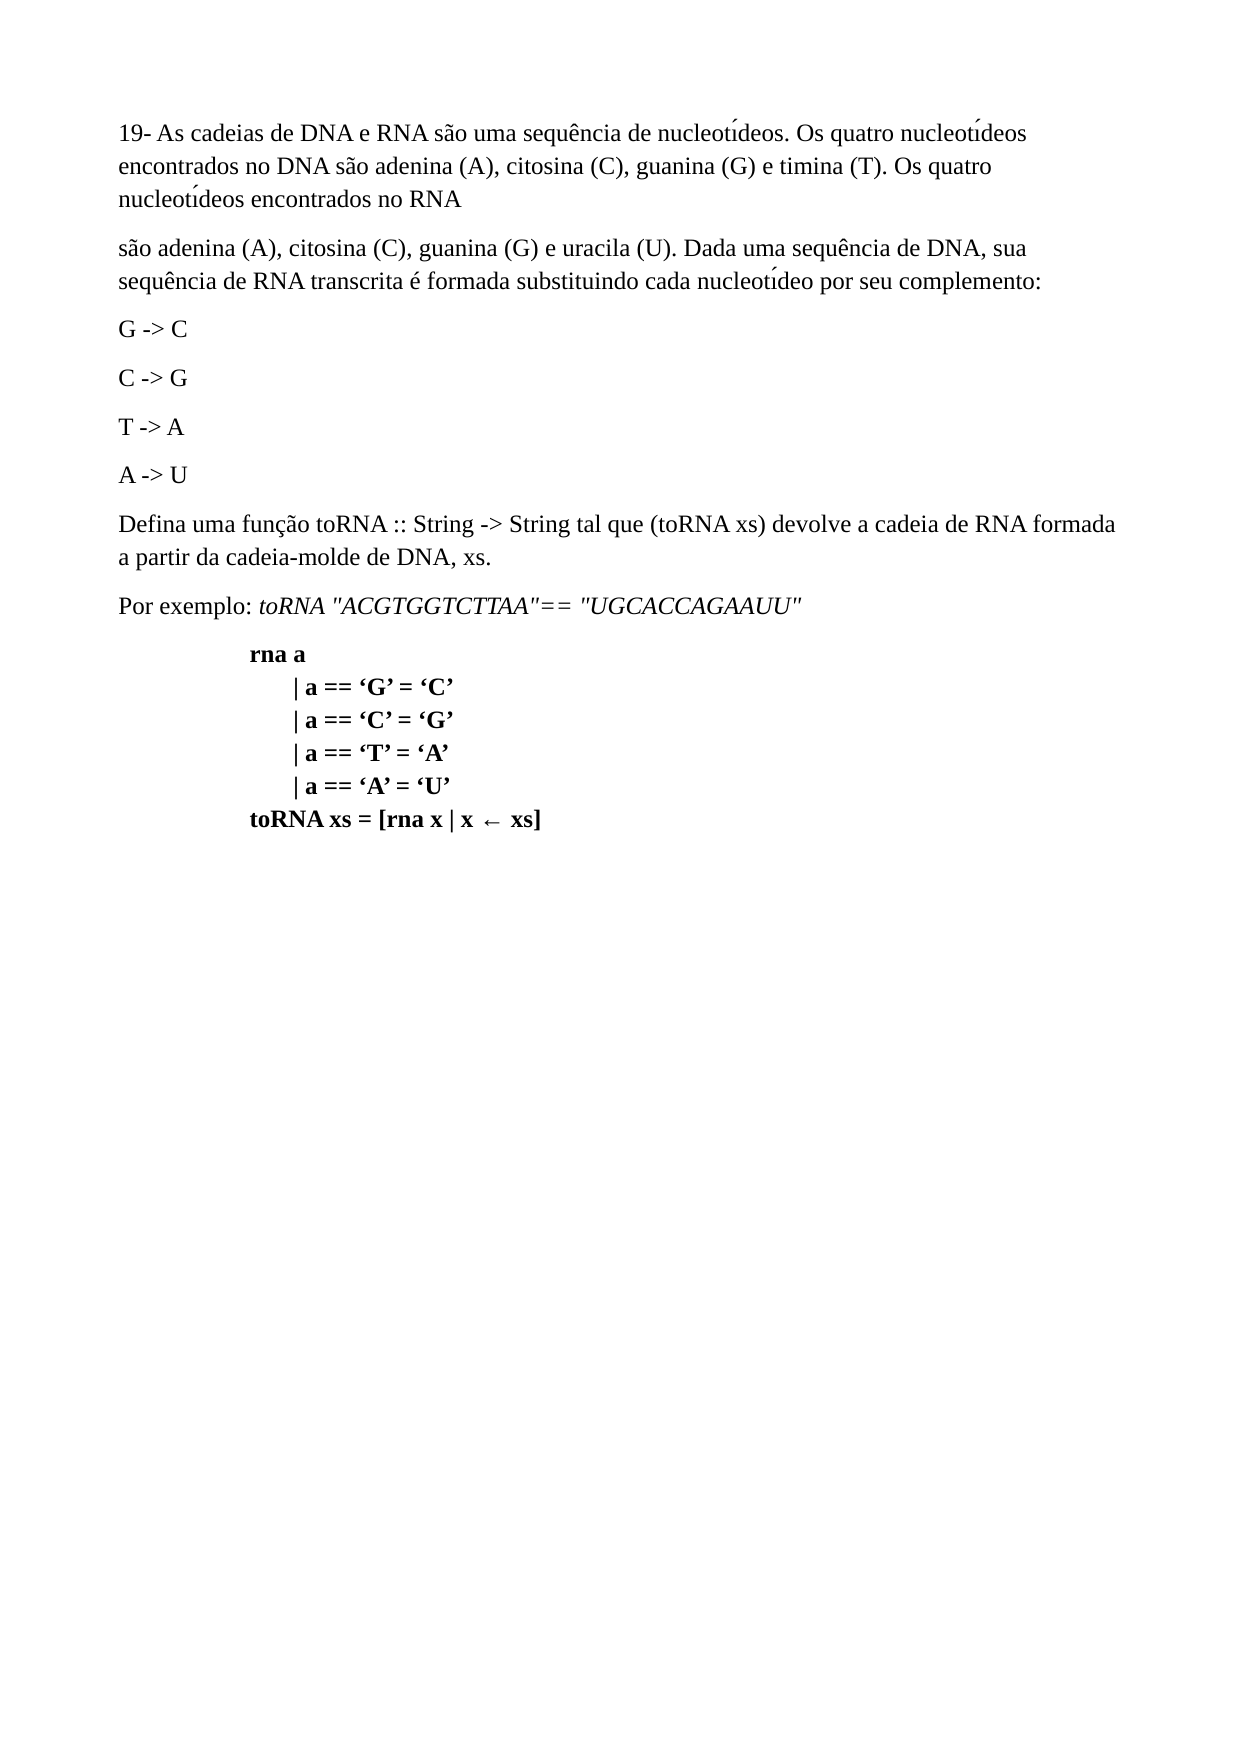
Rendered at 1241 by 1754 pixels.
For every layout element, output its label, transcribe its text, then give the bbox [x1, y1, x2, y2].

text são adenina (A), citosina (C), guanina (G) e uracila (U). Dada uma sequência de DNA, sua sequência de RNA transcrita é formada substituindo cada nucleotı́deo por seu complemento: [118, 233, 1122, 294]
text Por exemplo: toRNA "ACGTGGTCTTAA"== "UGCACCAGAAUU" [118, 591, 1122, 619]
text Defina uma função toRNA :: String -> String tal que (toRNA xs) devolve a cadeia de RNA formada a partir da cadeia-molde de DNA, xs. [118, 509, 1122, 571]
text C -> G [118, 363, 1122, 392]
text G -> C [118, 314, 1122, 343]
text T -> A [118, 412, 1122, 441]
text A -> U [118, 460, 1122, 489]
text 19- As cadeias de DNA e RNA são uma sequência de nucleotı́deos. Os quatro nucleotı́deos encontrados no DNA são adenina (A), citosina (C), guanina (G) e timina (T). Os quatro nucleotı́deos encontrados no RNA [118, 118, 1122, 213]
text rna a | a == ‘G’ = ‘C’ | a == ‘C’ = ‘G’ | a == ‘T’ = ‘A’ | a == ‘A’ = ‘U’ toRNA xs = [rna x | x ← xs] [118, 639, 1122, 833]
